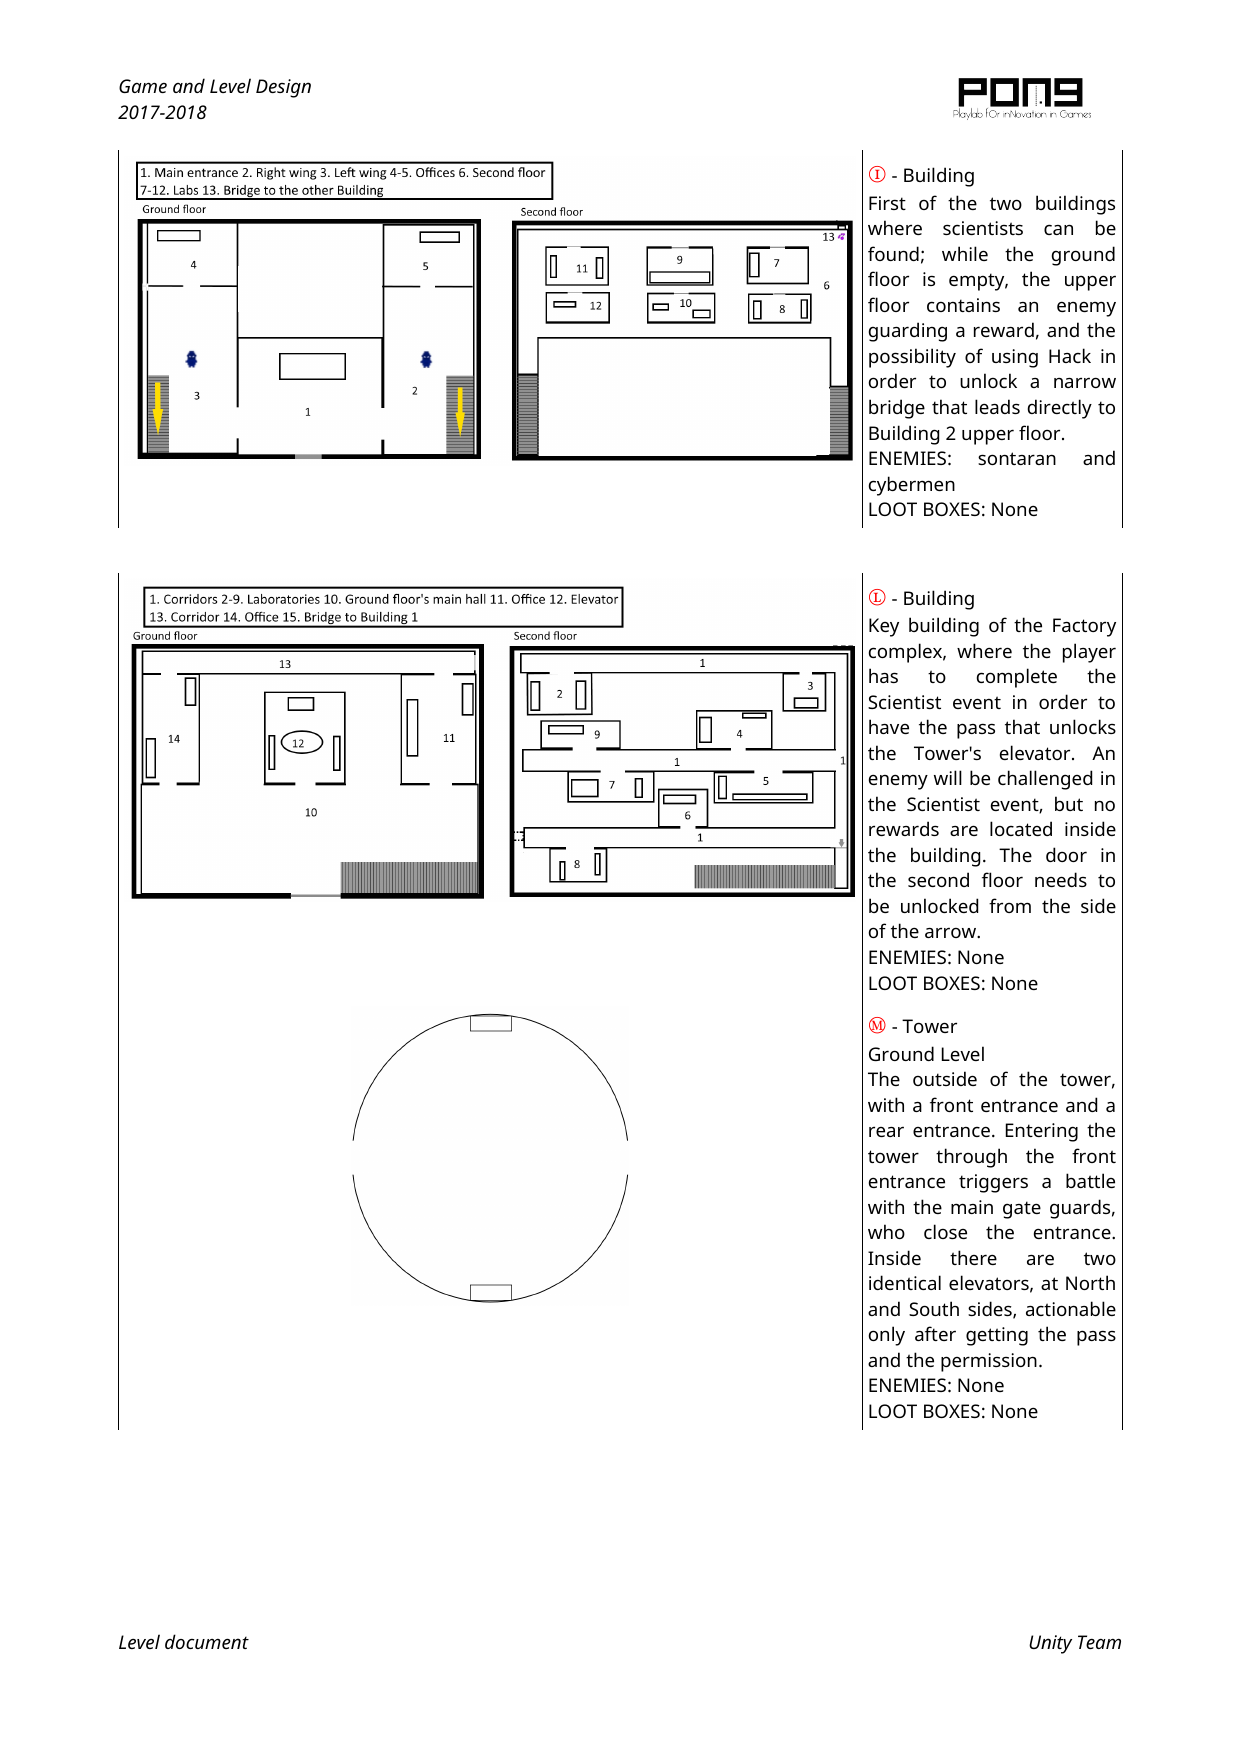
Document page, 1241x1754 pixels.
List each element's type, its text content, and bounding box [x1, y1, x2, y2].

table_cell Ⓘ - Building First of the two buildings where scientists can be found; while the ground floor is empty, the upper floor contains an enemy guarding a reward, and the possibility of using Hack in order to unlock a narrow bridge that leads directly to Building 2 upper floor. ENEMIES: sontaran and cybermen LOOT BOXES: None [863, 150, 1122, 528]
table_header Ⓛ - Building Key building of the Factory complex, where the player has to complete the Scientist event in order to have the pass that unlocks the Tower's elevator. An enemy will be challenged in the Scientist event, but no rewards are located inside the building. The door in the second floor needs to be unlocked from the side of the arrow. ENEMIES: None LOOT BOXES: None [863, 573, 1122, 1001]
table_cell Ⓜ - Tower Ground Level The outside of the tower, with a front entrance and a rear entrance. Entering the tower through the front entrance triggers a battle with the main gate guards, who close the entrance. Inside there are two identical elevators, at North and South sides, actionable only after getting the pass and the permission. ENEMIES: None LOOT BOXES: None [863, 1001, 1122, 1429]
picture [123, 156, 857, 466]
picture [350, 1006, 630, 1306]
table_header [119, 573, 862, 1001]
picture [923, 73, 1122, 124]
picture [123, 578, 857, 902]
table_cell [119, 1001, 862, 1429]
table_cell [119, 150, 862, 528]
